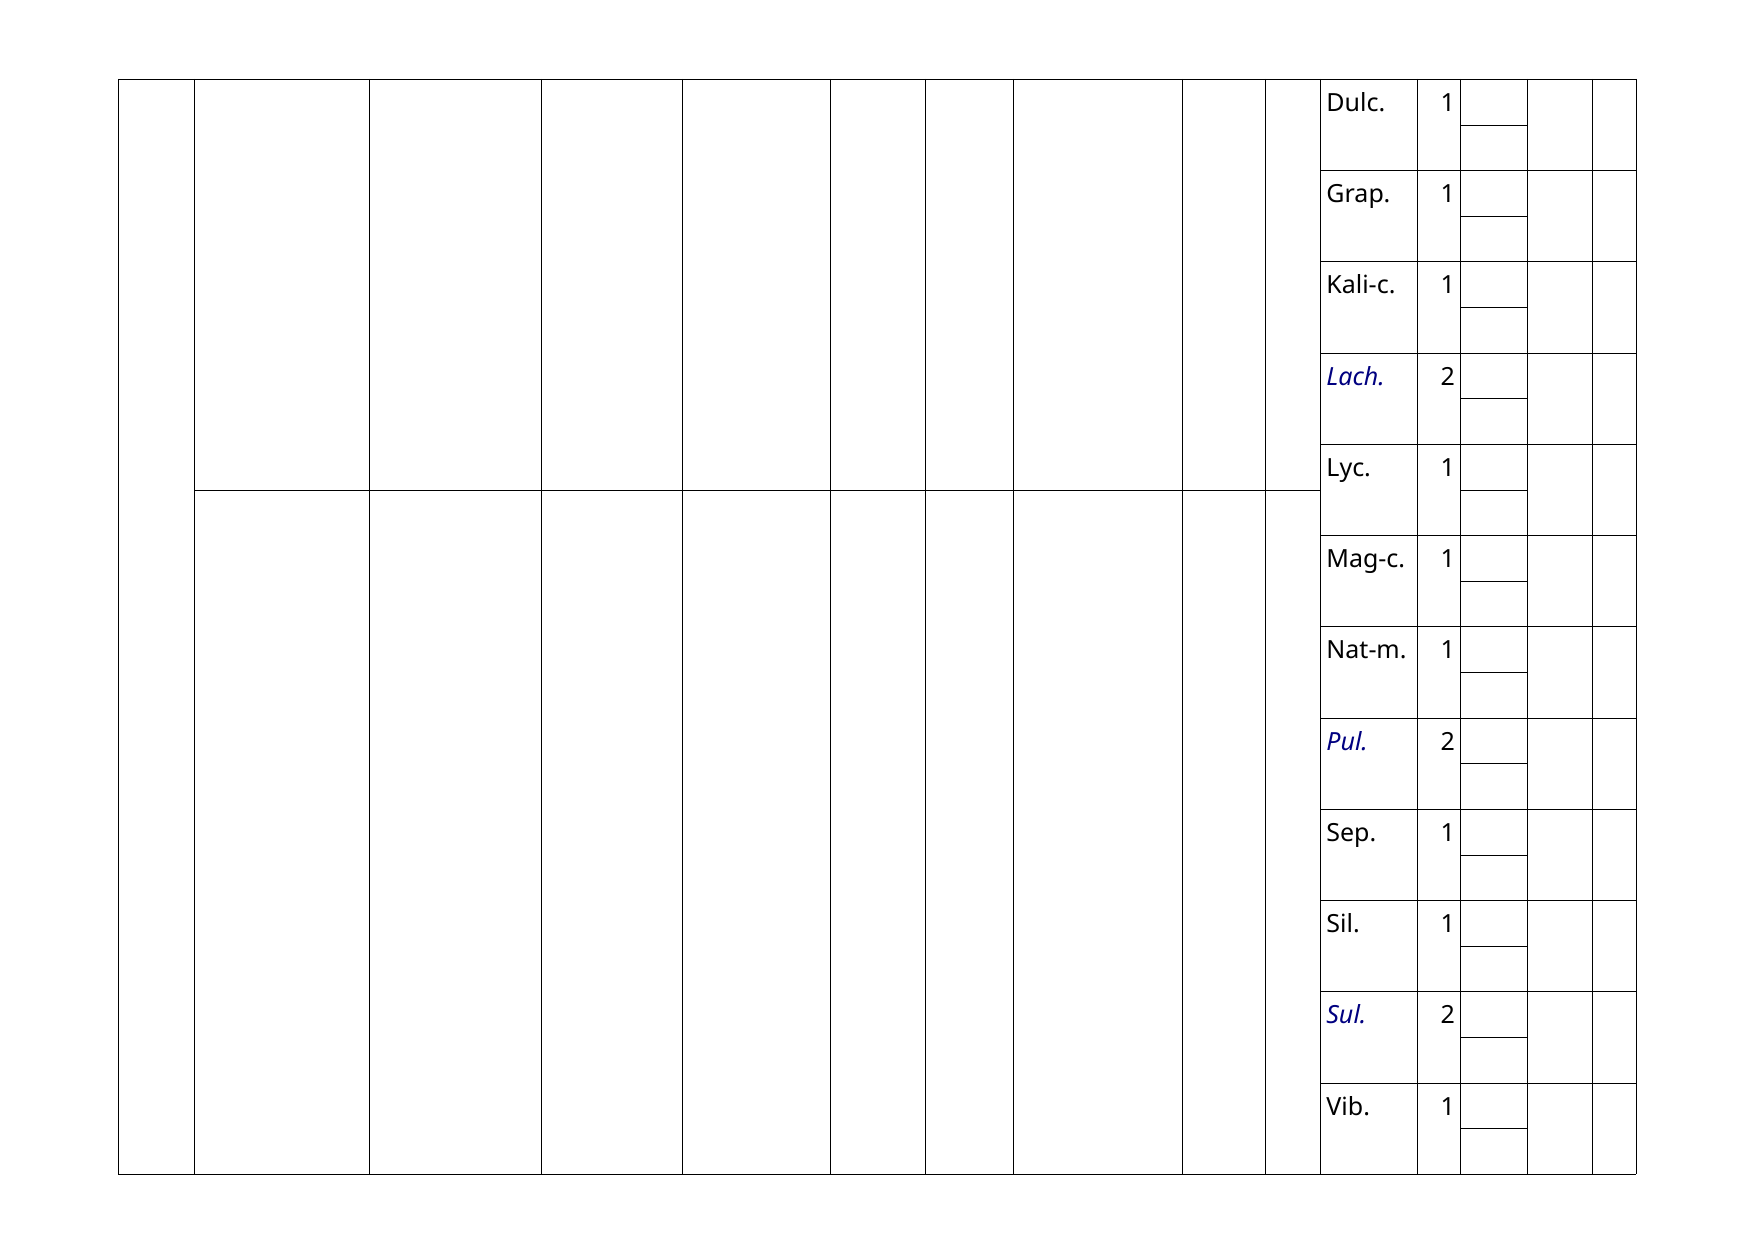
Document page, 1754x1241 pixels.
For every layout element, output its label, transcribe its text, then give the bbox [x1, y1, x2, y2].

table_cell [1461, 308, 1527, 353]
table_cell [195, 80, 369, 489]
table_cell [1593, 536, 1636, 626]
table_cell Kali-c. [1321, 262, 1417, 353]
table_cell [1461, 1084, 1527, 1128]
table_cell [1461, 627, 1527, 672]
table_cell [1266, 491, 1320, 1174]
table_cell 2 [1418, 992, 1460, 1083]
table_cell [1593, 1084, 1636, 1174]
table_cell Grap. [1321, 171, 1417, 261]
table_cell Nat-m. [1321, 627, 1417, 718]
table_cell [1461, 901, 1527, 946]
table_cell [1528, 719, 1592, 809]
table_cell [1593, 171, 1636, 261]
table_cell [1593, 354, 1636, 444]
table_cell Sul. [1321, 992, 1417, 1083]
table_cell [1461, 764, 1527, 809]
table_cell 1 [1418, 627, 1460, 718]
table_cell [1528, 262, 1592, 353]
table_cell [370, 80, 541, 489]
table_cell [542, 80, 682, 489]
table_cell [1593, 992, 1636, 1083]
table_cell [1461, 673, 1527, 718]
table_cell [1461, 1129, 1527, 1174]
table_cell [1461, 354, 1527, 398]
table_cell Sep. [1321, 810, 1417, 900]
table_cell [1266, 80, 1320, 489]
table_cell [370, 491, 541, 1174]
table_cell [1593, 262, 1636, 353]
table_cell [683, 491, 830, 1174]
table_cell 1 [1418, 80, 1460, 170]
table_cell [1528, 627, 1592, 718]
table_cell [542, 491, 682, 1174]
table_cell [926, 491, 1013, 1174]
table_cell [926, 80, 1013, 489]
table_cell 1 [1418, 810, 1460, 900]
table_cell [1461, 992, 1527, 1037]
table_cell [1461, 582, 1527, 626]
table_cell [1528, 810, 1592, 900]
table_cell [1014, 491, 1182, 1174]
table_cell [831, 491, 925, 1174]
table_cell [1593, 627, 1636, 718]
table_cell [1528, 992, 1592, 1083]
table_cell [1528, 901, 1592, 991]
table_cell [1528, 1084, 1592, 1174]
table_cell [1183, 80, 1265, 489]
table_cell [1461, 947, 1527, 991]
table_cell Lach. [1321, 354, 1417, 444]
table_cell 1 [1418, 536, 1460, 626]
table_cell Mag-c. [1321, 536, 1417, 626]
table_cell Lyc. [1321, 445, 1417, 535]
table_cell [1461, 810, 1527, 854]
table_cell [1593, 901, 1636, 991]
table_cell [683, 80, 830, 489]
table_cell 1 [1418, 1084, 1460, 1174]
table_cell [119, 80, 194, 1174]
table_cell [1014, 80, 1182, 489]
table_cell 1 [1418, 901, 1460, 991]
table_cell [1461, 171, 1527, 216]
table_cell [195, 491, 369, 1174]
table_cell [1593, 719, 1636, 809]
table_cell 1 [1418, 262, 1460, 353]
table_cell [1461, 536, 1527, 581]
table_cell 1 [1418, 445, 1460, 535]
table_cell Dulc. [1321, 80, 1417, 170]
table_cell 2 [1418, 354, 1460, 444]
table_cell [1528, 536, 1592, 626]
table_cell [1461, 719, 1527, 763]
table_cell [1461, 445, 1527, 489]
table_cell [1461, 80, 1527, 124]
table_cell [1593, 445, 1636, 535]
table_cell Pul. [1321, 719, 1417, 809]
table_cell [1528, 171, 1592, 261]
table_cell [1593, 810, 1636, 900]
table_cell [831, 80, 925, 489]
table_cell Sil. [1321, 901, 1417, 991]
table_cell [1461, 126, 1527, 170]
table_cell [1461, 1038, 1527, 1083]
table_cell [1461, 399, 1527, 444]
table_cell [1461, 217, 1527, 261]
table_cell 2 [1418, 719, 1460, 809]
table_cell 1 [1418, 171, 1460, 261]
table_cell [1528, 80, 1592, 170]
table_cell [1528, 445, 1592, 535]
table_cell [1461, 491, 1527, 535]
table_cell [1593, 80, 1636, 170]
table_cell [1183, 491, 1265, 1174]
table_cell [1461, 262, 1527, 307]
table_cell Vib. [1321, 1084, 1417, 1174]
table_cell [1461, 856, 1527, 900]
table_cell [1528, 354, 1592, 444]
